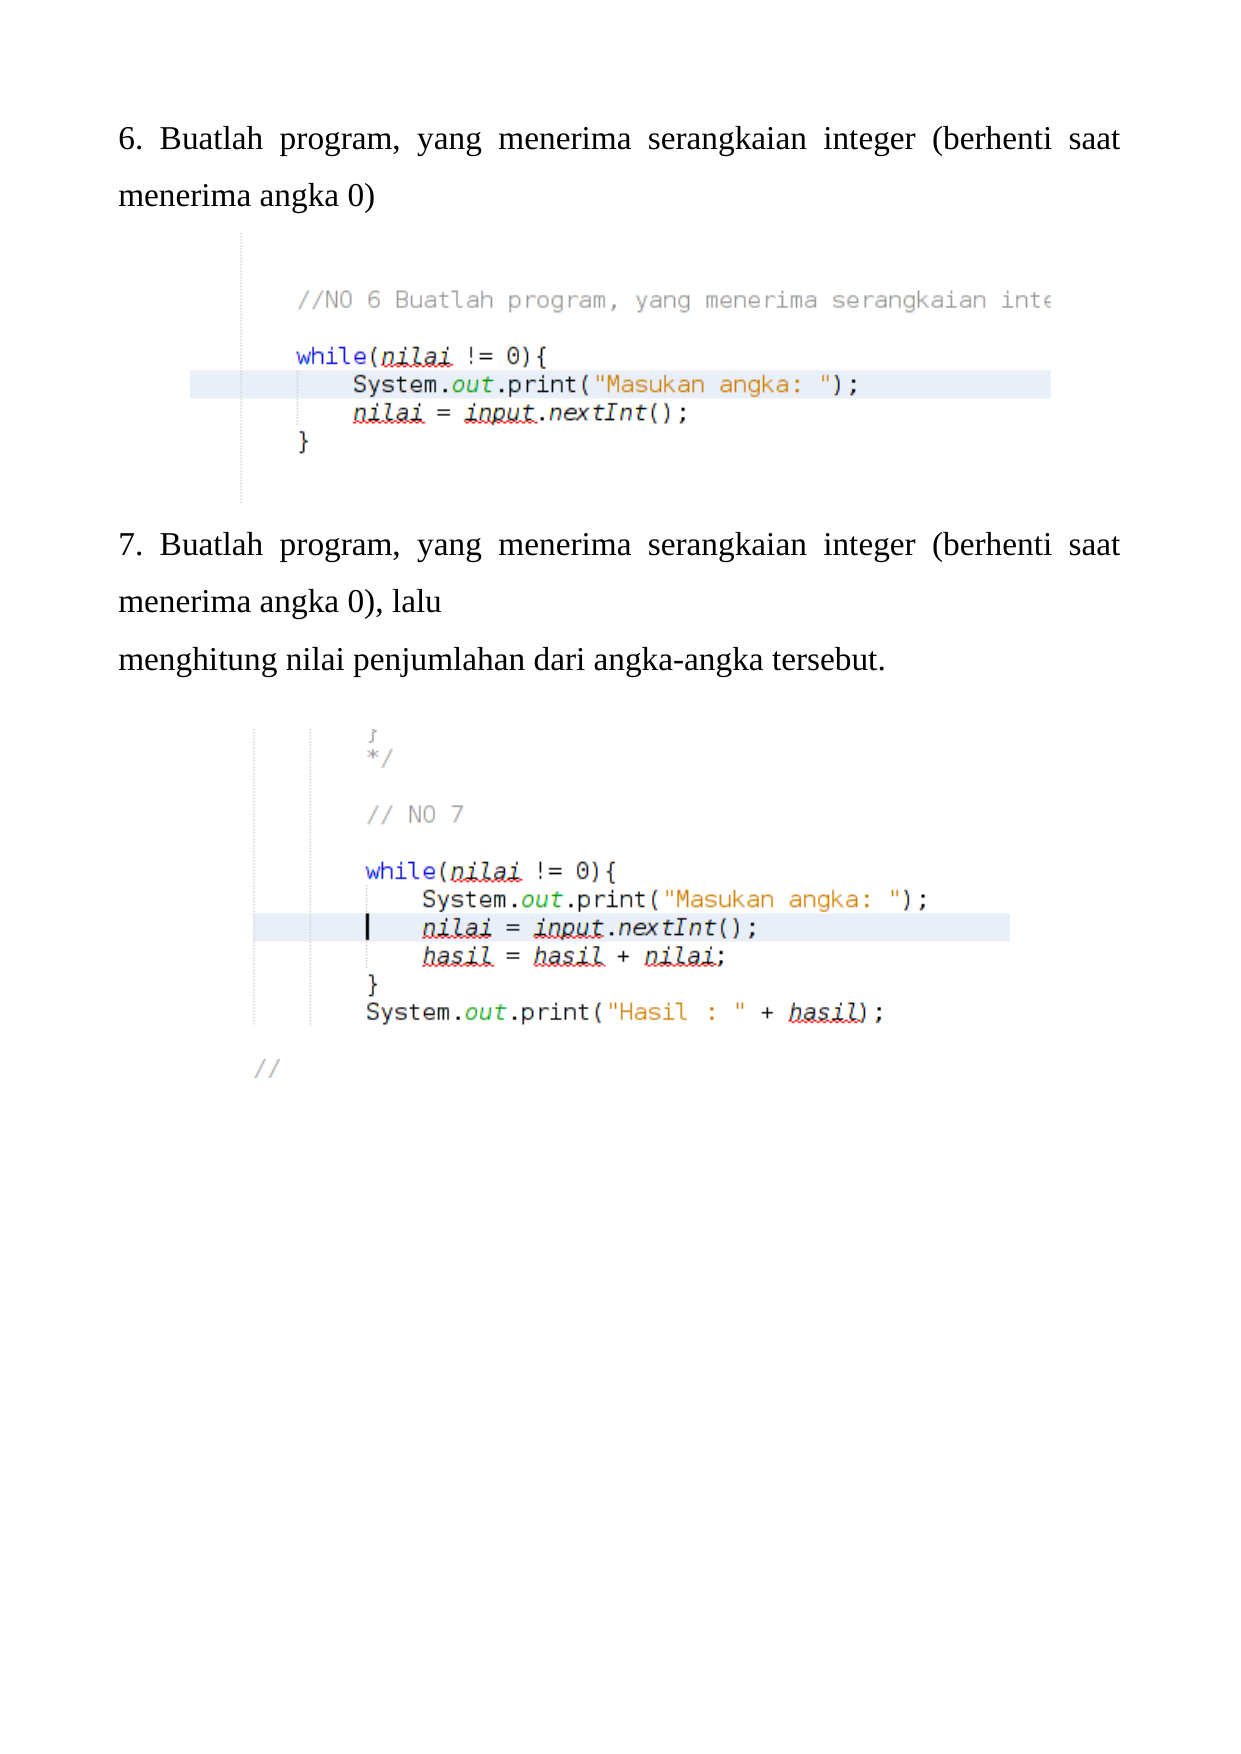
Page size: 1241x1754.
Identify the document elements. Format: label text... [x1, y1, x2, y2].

picture [230, 729, 1010, 1078]
text 6. Buatlah program, yang menerima serangkaian integer (berhenti saat menerima angka 0) [118, 118, 1122, 214]
text 7. Buatlah program, yang menerima serangkaian integer (berhenti saat menerima angka 0), lalu [118, 233, 1122, 620]
picture [189, 233, 1051, 505]
text menghitung nilai penjumlahan dari angka-angka tersebut. [118, 639, 1122, 677]
